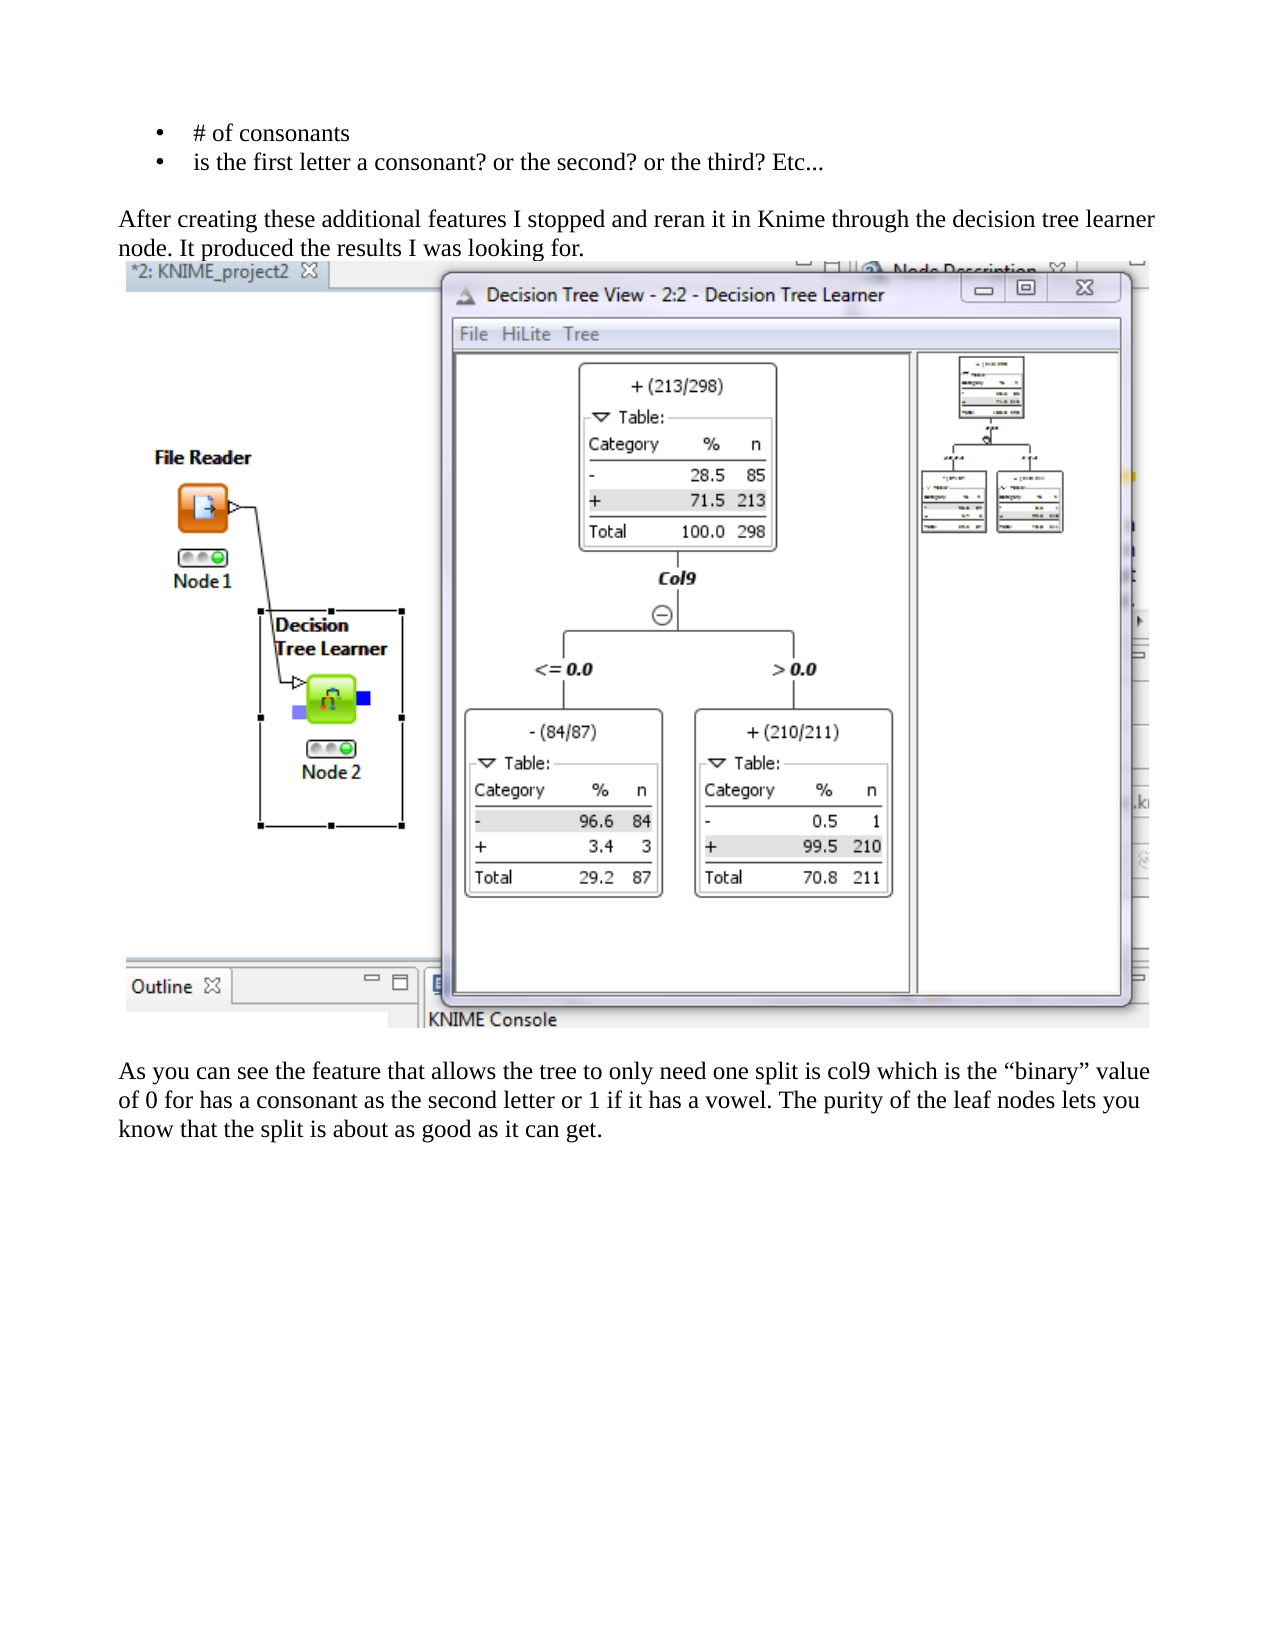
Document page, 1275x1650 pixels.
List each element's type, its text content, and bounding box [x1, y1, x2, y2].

list is the first letter a consonant? or the second? or the third? Etc... [156, 147, 1157, 176]
text After creating these additional features I stopped and reran it in Knime through the decision tree learner node. It produced the results I was looking for. [118, 204, 1157, 262]
list # of consonants [156, 118, 1157, 147]
picture [125, 261, 1150, 1028]
text As you can see the feature that allows the tree to only need one split is col9 which is the “binary” value of 0 for has a consonant as the second letter or 1 if it has a vowel. The purity of the leaf nodes lets you know that the split is about as good as it can get. [118, 1056, 1157, 1142]
